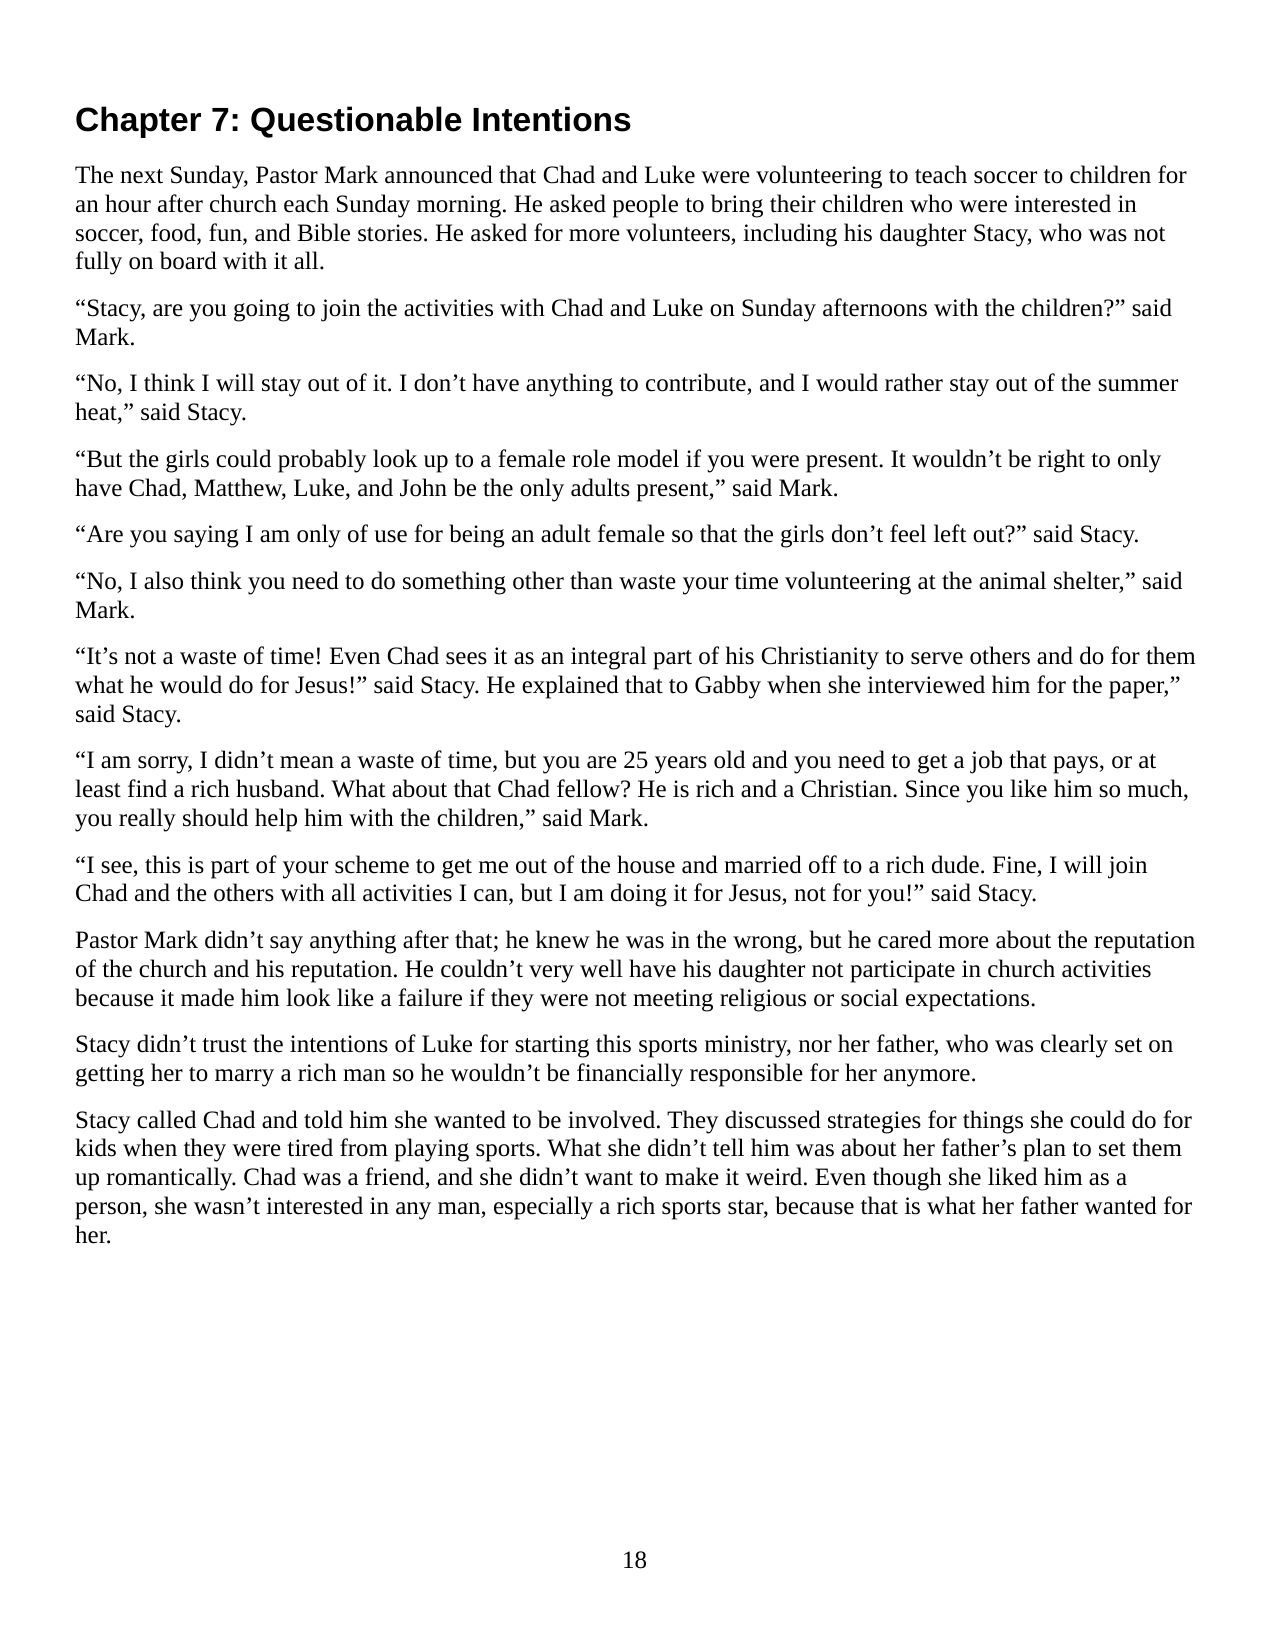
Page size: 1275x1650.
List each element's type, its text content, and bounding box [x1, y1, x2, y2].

text Stacy didn’t trust the intentions of Luke for starting this sports ministry, nor her father, who was clearly set on getting her to marry a rich man so he wouldn’t be financially responsible for her anymore. [75, 1029, 1200, 1087]
text “But the girls could probably look up to a female role model if you were present. It wouldn’t be right to only have Chad, Matthew, Luke, and John be the only adults present,” said Mark. [75, 444, 1200, 501]
text “Are you saying I am only of use for being an adult female so that the girls don’t feel left out?” said Stacy. [75, 519, 1200, 548]
text Stacy called Chad and told him she wanted to be involved. They discussed strategies for things she could do for kids when they were tired from playing sports. What she didn’t tell him was about her father’s plan to set them up romantically. Chad was a friend, and she didn’t want to make it weird. Even though she liked him as a person, she wasn’t interested in any man, especially a rich sports star, because that is what her father wanted for her. [75, 1105, 1200, 1248]
text “I see, this is part of your scheme to get me out of the house and married off to a rich dude. Fine, I will join Chad and the others with all activities I can, but I am doing it for Jesus, not for you!” said Stacy. [75, 850, 1200, 907]
text The next Sunday, Pastor Mark announced that Chad and Luke were volunteering to teach soccer to children for an hour after church each Sunday morning. He asked people to bring their children who were interested in soccer, food, fun, and Bible stories. He asked for more volunteers, including his daughter Stacy, who was not fully on board with it all. [75, 160, 1200, 275]
text “I am sorry, I didn’t mean a waste of time, but you are 25 years old and you need to get a job that pays, or at least find a rich husband. What about that Chad fellow? He is rich and a Christian. Since you like him so much, you really should help him with the children,” said Mark. [75, 746, 1200, 832]
text “Stacy, are you going to join the activities with Chad and Luke on Sunday afternoons with the children?” said Mark. [75, 293, 1200, 351]
text “No, I also think you need to do something other than waste your time volunteering at the animal shelter,” said Mark. [75, 566, 1200, 623]
text “It’s not a waste of time! Even Chad sees it as an integral part of his Christianity to serve others and do for them what he would do for Jesus!” said Stacy. He explained that to Gabby when she interviewed him for the paper,” said Stacy. [75, 641, 1200, 728]
text Pastor Mark didn’t say anything after that; he knew he was in the wrong, but he cared more about the reputation of the church and his reputation. He couldn’t very well have his daughter not participate in church activities because it made him look like a failure if they were not meeting religious or social expectations. [75, 925, 1200, 1011]
text “No, I think I will stay out of it. I don’t have anything to contribute, and I would rather stay out of the summer heat,” said Stacy. [75, 368, 1200, 426]
subtitle Chapter 7: Questionable Intentions [75, 100, 1200, 139]
